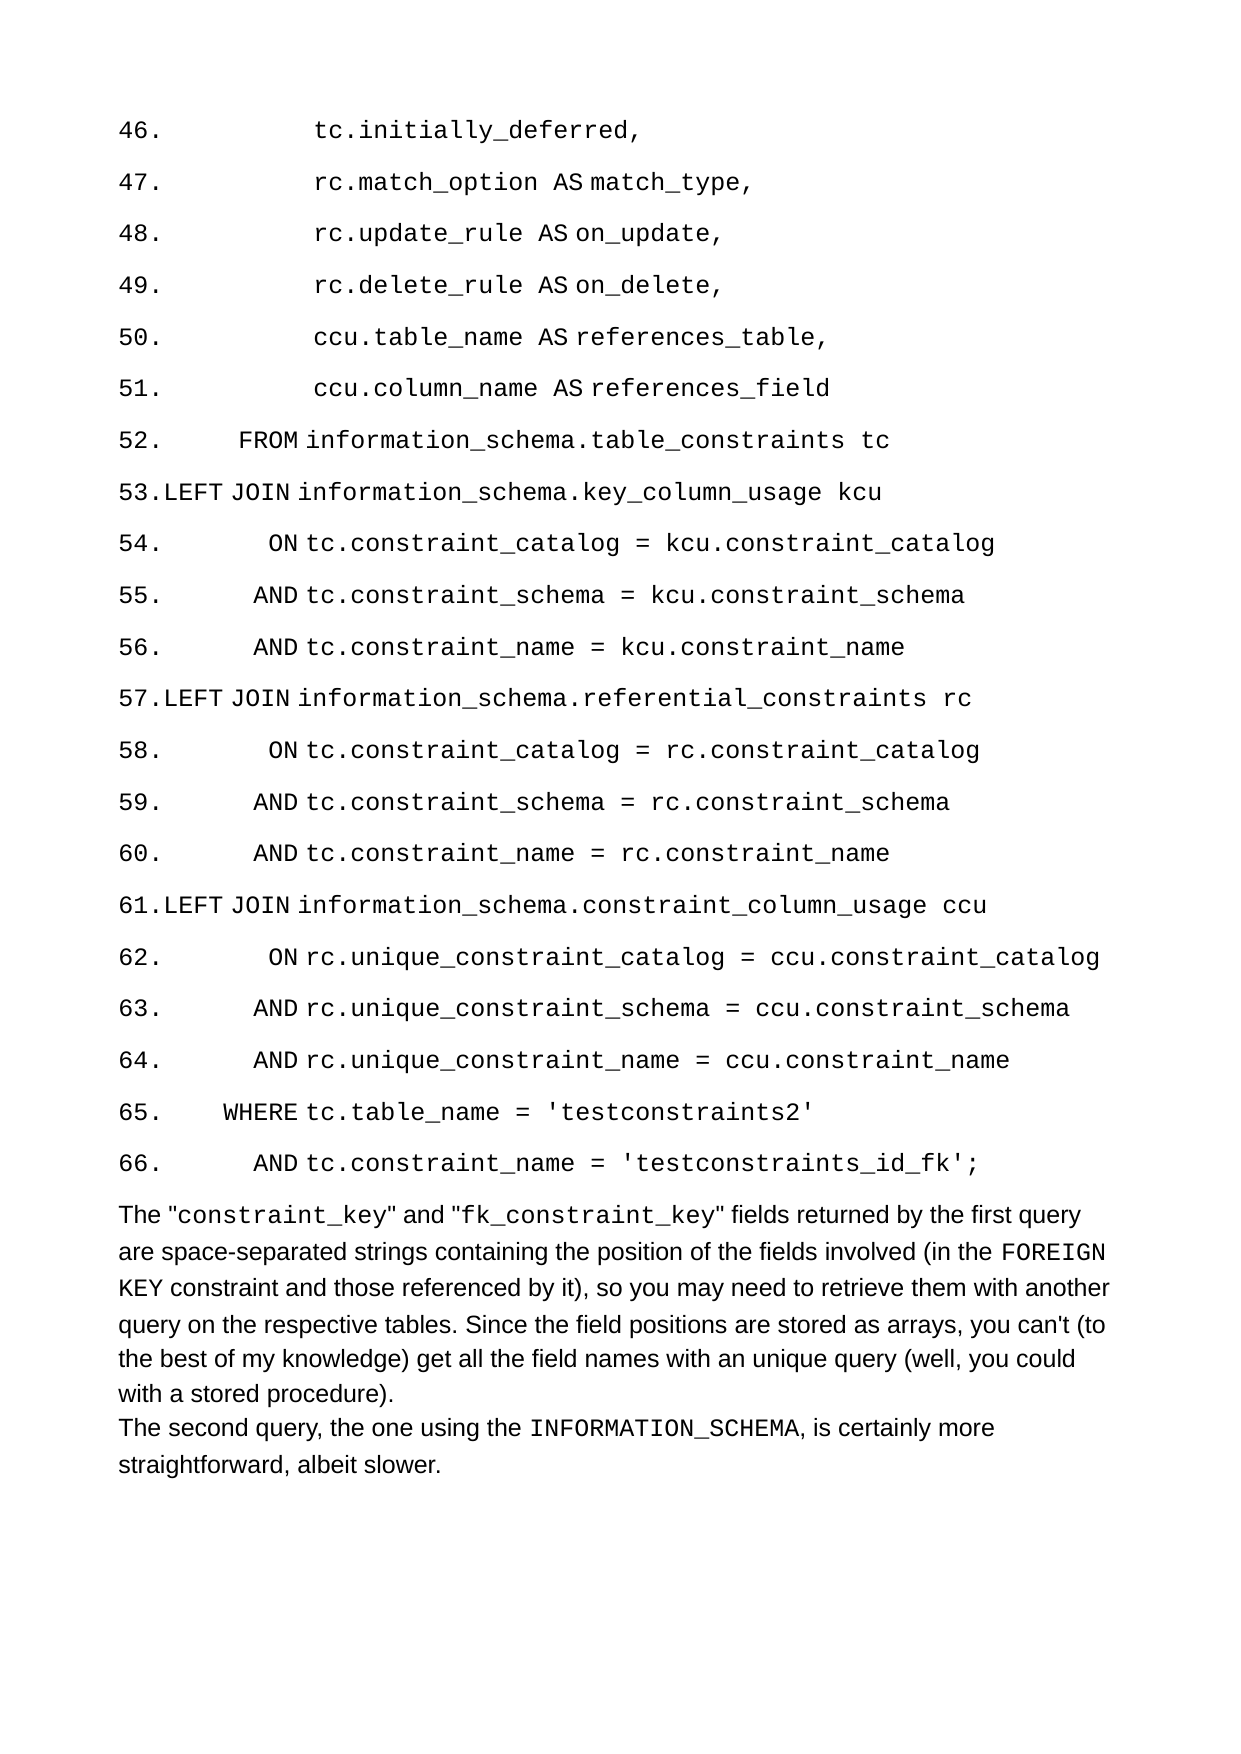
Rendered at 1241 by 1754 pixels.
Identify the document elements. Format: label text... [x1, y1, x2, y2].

text 62. ON rc.unique_constraint_catalog = ccu.constraint_catalog [118, 942, 1122, 973]
text 66. AND tc.constraint_name = 'testconstraints_id_fk'; [118, 1148, 1122, 1179]
text 64. AND rc.unique_constraint_name = ccu.constraint_name [118, 1045, 1122, 1076]
text 56. AND tc.constraint_name = kcu.constraint_name [118, 632, 1122, 663]
text 50. ccu.table_name AS references_table, [118, 322, 1122, 353]
text 48. rc.update_rule AS on_update, [118, 218, 1122, 249]
text 46. tc.initially_deferred, [118, 118, 1122, 146]
text 51. ccu.column_name AS references_field [118, 373, 1122, 404]
text 59. AND tc.constraint_schema = rc.constraint_schema [118, 787, 1122, 818]
text The "constraint_key" and "fk_constraint_key" fields returned by the first query are space-separated strings containing the position of the fields involved (in the FOREIGN KEY constraint and those referenced by it), so you may need to retrieve them with another query on the respective tables. Since the field positions are stored as arrays, you can't (to the best of my knowledge) get all the field names with an unique query (well, you could with a stored procedure). The second query, the one using the INFORMATION_SCHEMA, is certainly more straightforward, albeit slower. [118, 1200, 1122, 1479]
text 63. AND rc.unique_constraint_schema = ccu.constraint_schema [118, 993, 1122, 1024]
text 57.LEFT JOIN information_schema.referential_constraints rc [118, 683, 1122, 714]
text 60. AND tc.constraint_name = rc.constraint_name [118, 838, 1122, 869]
text 52. FROM information_schema.table_constraints tc [118, 425, 1122, 456]
text 58. ON tc.constraint_catalog = rc.constraint_catalog [118, 735, 1122, 766]
text 49. rc.delete_rule AS on_delete, [118, 270, 1122, 301]
text 53.LEFT JOIN information_schema.key_column_usage kcu [118, 477, 1122, 508]
text 61.LEFT JOIN information_schema.constraint_column_usage ccu [118, 890, 1122, 921]
text 55. AND tc.constraint_schema = kcu.constraint_schema [118, 580, 1122, 611]
text 65. WHERE tc.table_name = 'testconstraints2' [118, 1097, 1122, 1128]
text 47. rc.match_option AS match_type, [118, 167, 1122, 198]
text 54. ON tc.constraint_catalog = kcu.constraint_catalog [118, 528, 1122, 559]
